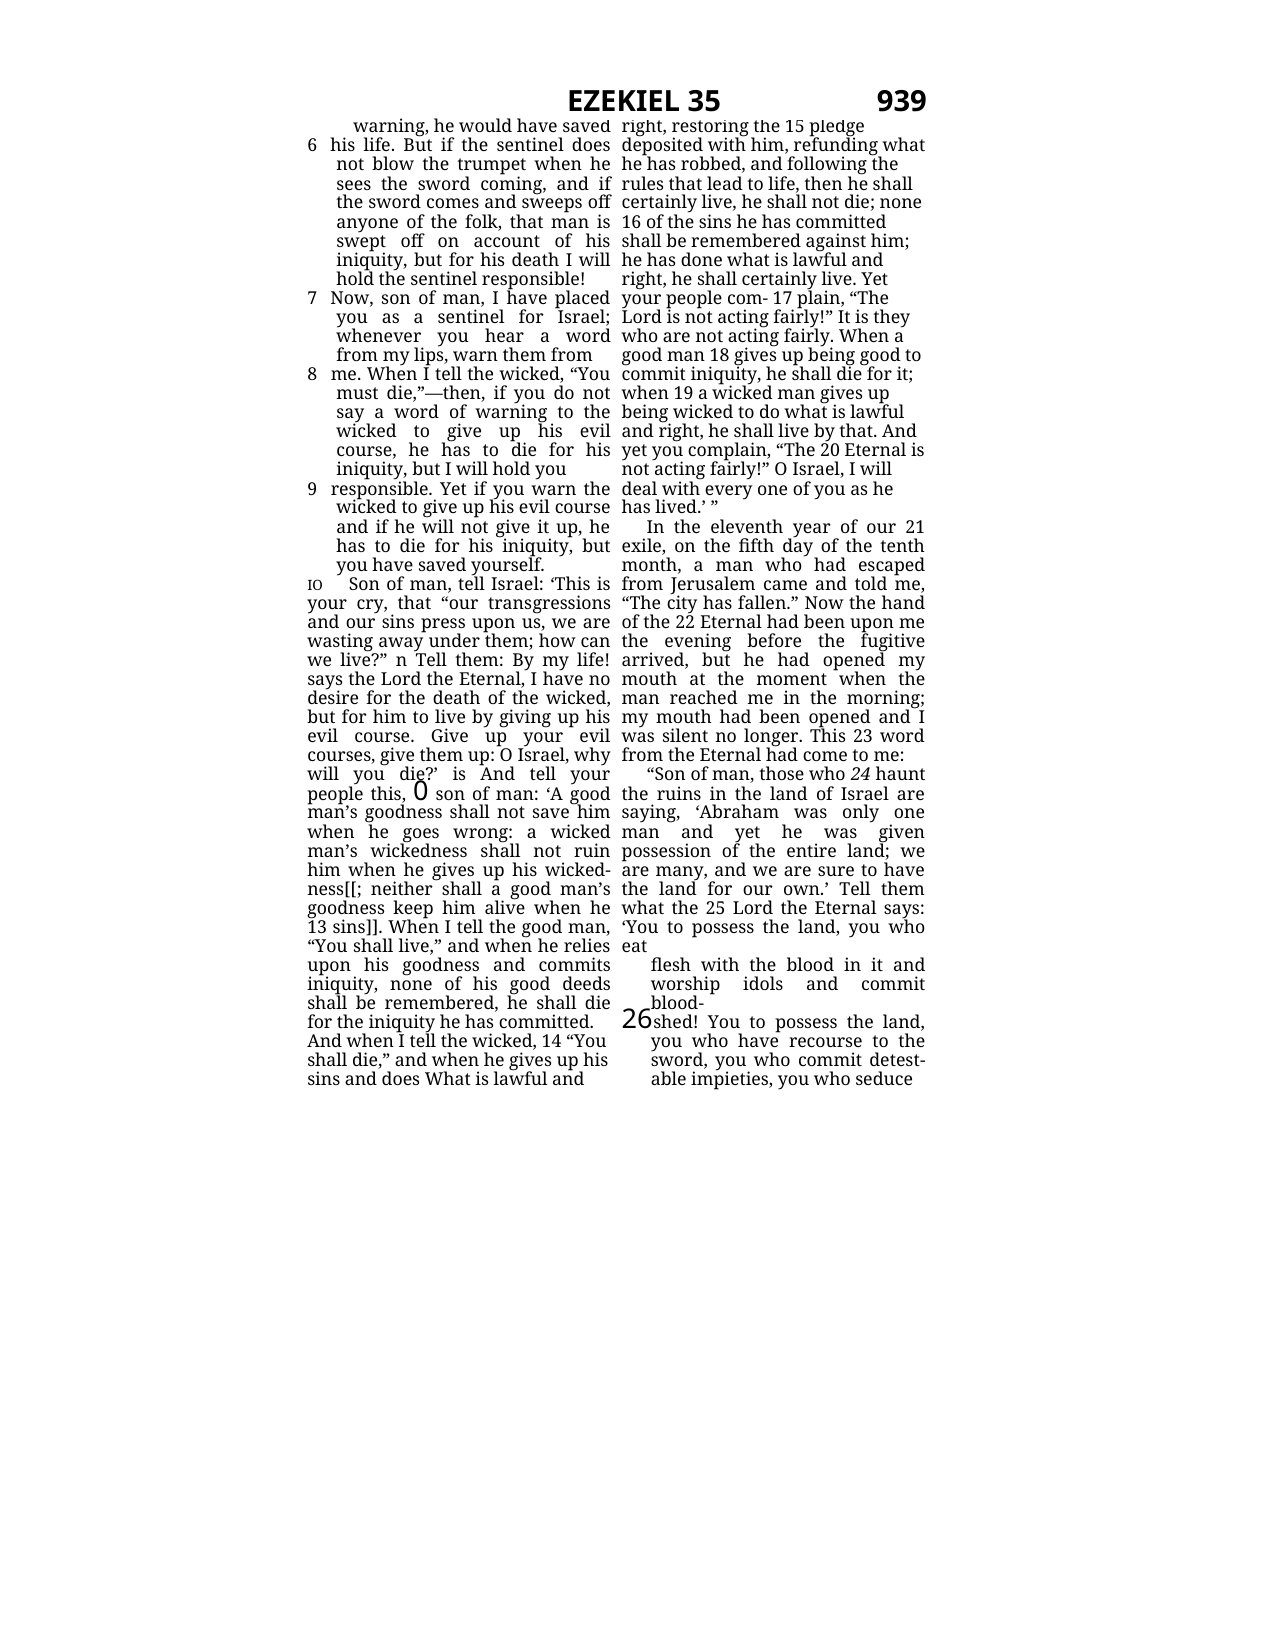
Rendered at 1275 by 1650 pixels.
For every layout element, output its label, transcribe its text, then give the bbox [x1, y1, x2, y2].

list responsible. Yet if you warn the wicked to give up his evil course and if he will not give it up, he has to die for his iniquity, but you have saved yourself. [307, 480, 611, 575]
text warning, he would have saved [307, 117, 611, 137]
list me. When I tell the wicked, “You must die,”—then, if you do not say a word of warning to the wicked to give up his evil course, he has to die for his iniquity, but I will hold you [307, 365, 611, 480]
text right, restoring the 15 pledge deposited with him, re­funding what he has robbed, and following the rules that lead to life, then he shall cer­tainly live, he shall not die; none 16 of the sins he has committed shall be remembered against him; he has done what is lawful and right, he shall certainly live. Yet your people com- 17 plain, “The Lord is not acting fairly!” It is they who are not acting fairly. When a good man 18 gives up being good to commit iniquity, he shall die for it; when 19 a wicked man gives up being wicked to do what is lawful and right, he shall live by that. And yet you complain, “The 20 Eternal is not acting fairly!” O Israel, I will deal with every one of you as he has lived.’ ” [621, 120, 925, 518]
list Now, son of man, I have placed you as a sentinel for Israel; whenever you hear a word from my lips, warn them from [307, 289, 611, 365]
list his life. But if the sentinel does not blow the trumpet when he sees the sword coming, and if the sword comes and sweeps off anyone of the folk, that man is swept off on account of his iniquity, but for his death I will hold the sentinel responsible! [307, 137, 611, 289]
text And when I tell the wicked, 14 “You shall die,” and when he gives up his sins and does What is lawful and [307, 1032, 611, 1090]
text flesh with the blood in it and worship idols and commit blood- [651, 956, 925, 1013]
text In the eleventh year of our 21 exile, on the fifth day of the tenth month, a man who had escaped from Jerusalem came and told me, “The city has fallen.” Now the hand of the 22 Eternal had been upon me the evening before the fugitive arrived, but he had opened my mouth at the moment when the man reached me in the morning; my mouth had been opened and I was silent no longer. This 23 word from the Eternal had come to me: [621, 518, 925, 766]
list shed! You to possess the land, you who have recourse to the sword, you who commit detest­able impieties, you who seduce [621, 1013, 925, 1090]
text “Son of man, those who 24 haunt the ruins in the land of Israel are saying, ‘Abraham was only one man and yet he was given possession of the entire land; we are many, and we are sure to have the land for our own.’ Tell them what the 25 Lord the Eternal says: ‘You to possess the land, you who eat [621, 766, 925, 956]
text io Son of man, tell Israel: ‘This is your cry, that “our trans­gressions and our sins press upon us, we are wasting away under them; how can we live?” n Tell them: By my life! says the Lord the Eternal, I have no desire for the death of the wicked, but for him to live by giving up his evil course. Give up your evil courses, give them up: O Israel, why will you die?’ is And tell your people this, 0 son of man: ‘A good man’s good­ness shall not save him when he goes wrong: a wicked man’s wickedness shall not ruin him when he gives up his wicked- ness[[; neither shall a good man’s goodness keep him alive when he 13 sins]]. When I tell the good man, “You shall live,” and when he relies upon his goodness and commits iniquity, none of his good deeds shall be remem­bered, he shall die for the iniq­uity he has committed. [307, 575, 611, 1032]
